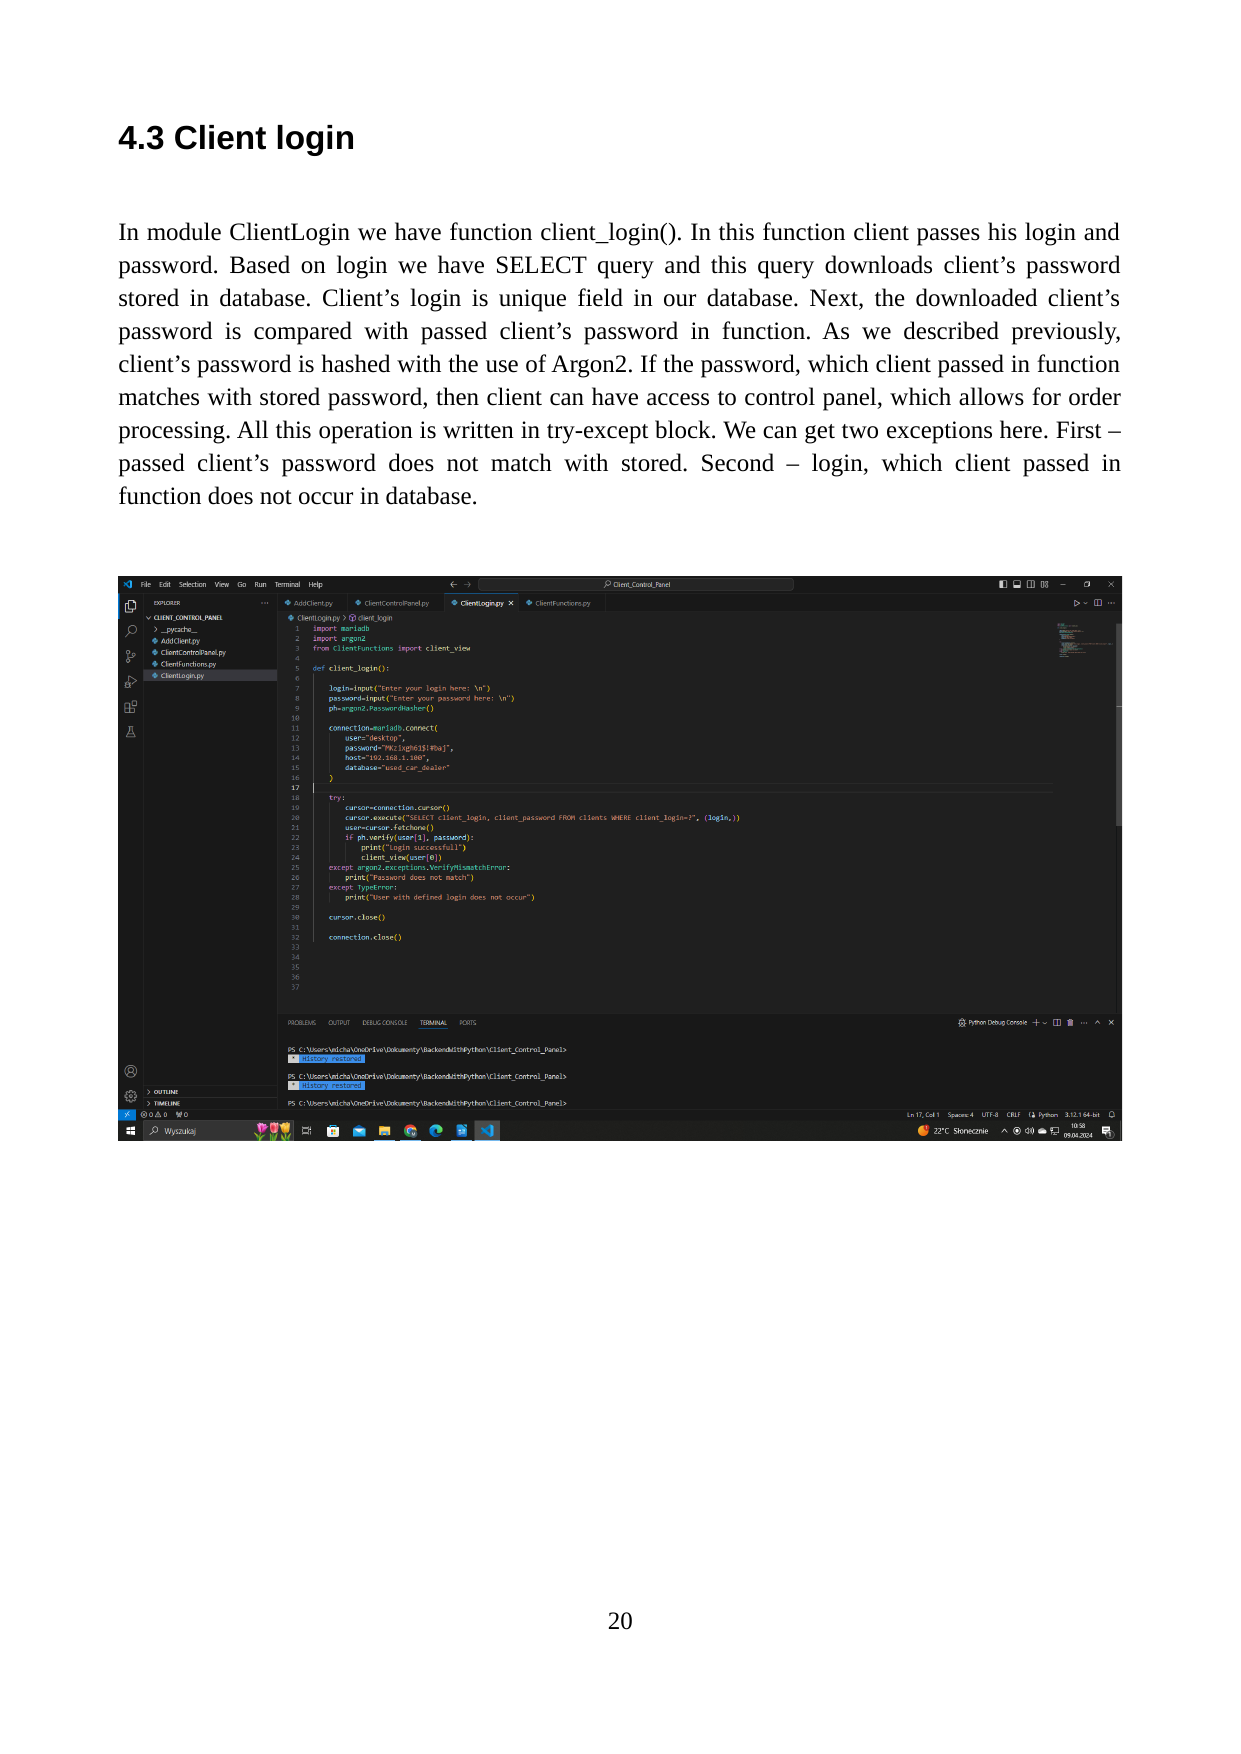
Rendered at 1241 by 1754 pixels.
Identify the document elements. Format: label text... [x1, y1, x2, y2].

subtitle 4.3 Client login [118, 118, 1122, 157]
text In module ClientLogin we have function client_login(). In this function client passes his login and password. Based on login we have SELECT query and this query downloads client’s password stored in database. Client’s login is unique field in our database. Next, the downloaded client’s password is compared with passed client’s password in function. As we described previously, client’s password is hashed with the use of Argon2. If the password, which client passed in function matches with stored password, then client can have access to control panel, which allows for order processing. All this operation is written in try-except block. We can get two exceptions here. First – passed client’s password does not match with stored. Second – login, which client passed in function does not occur in database. [118, 217, 1122, 509]
picture [118, 576, 1123, 1141]
